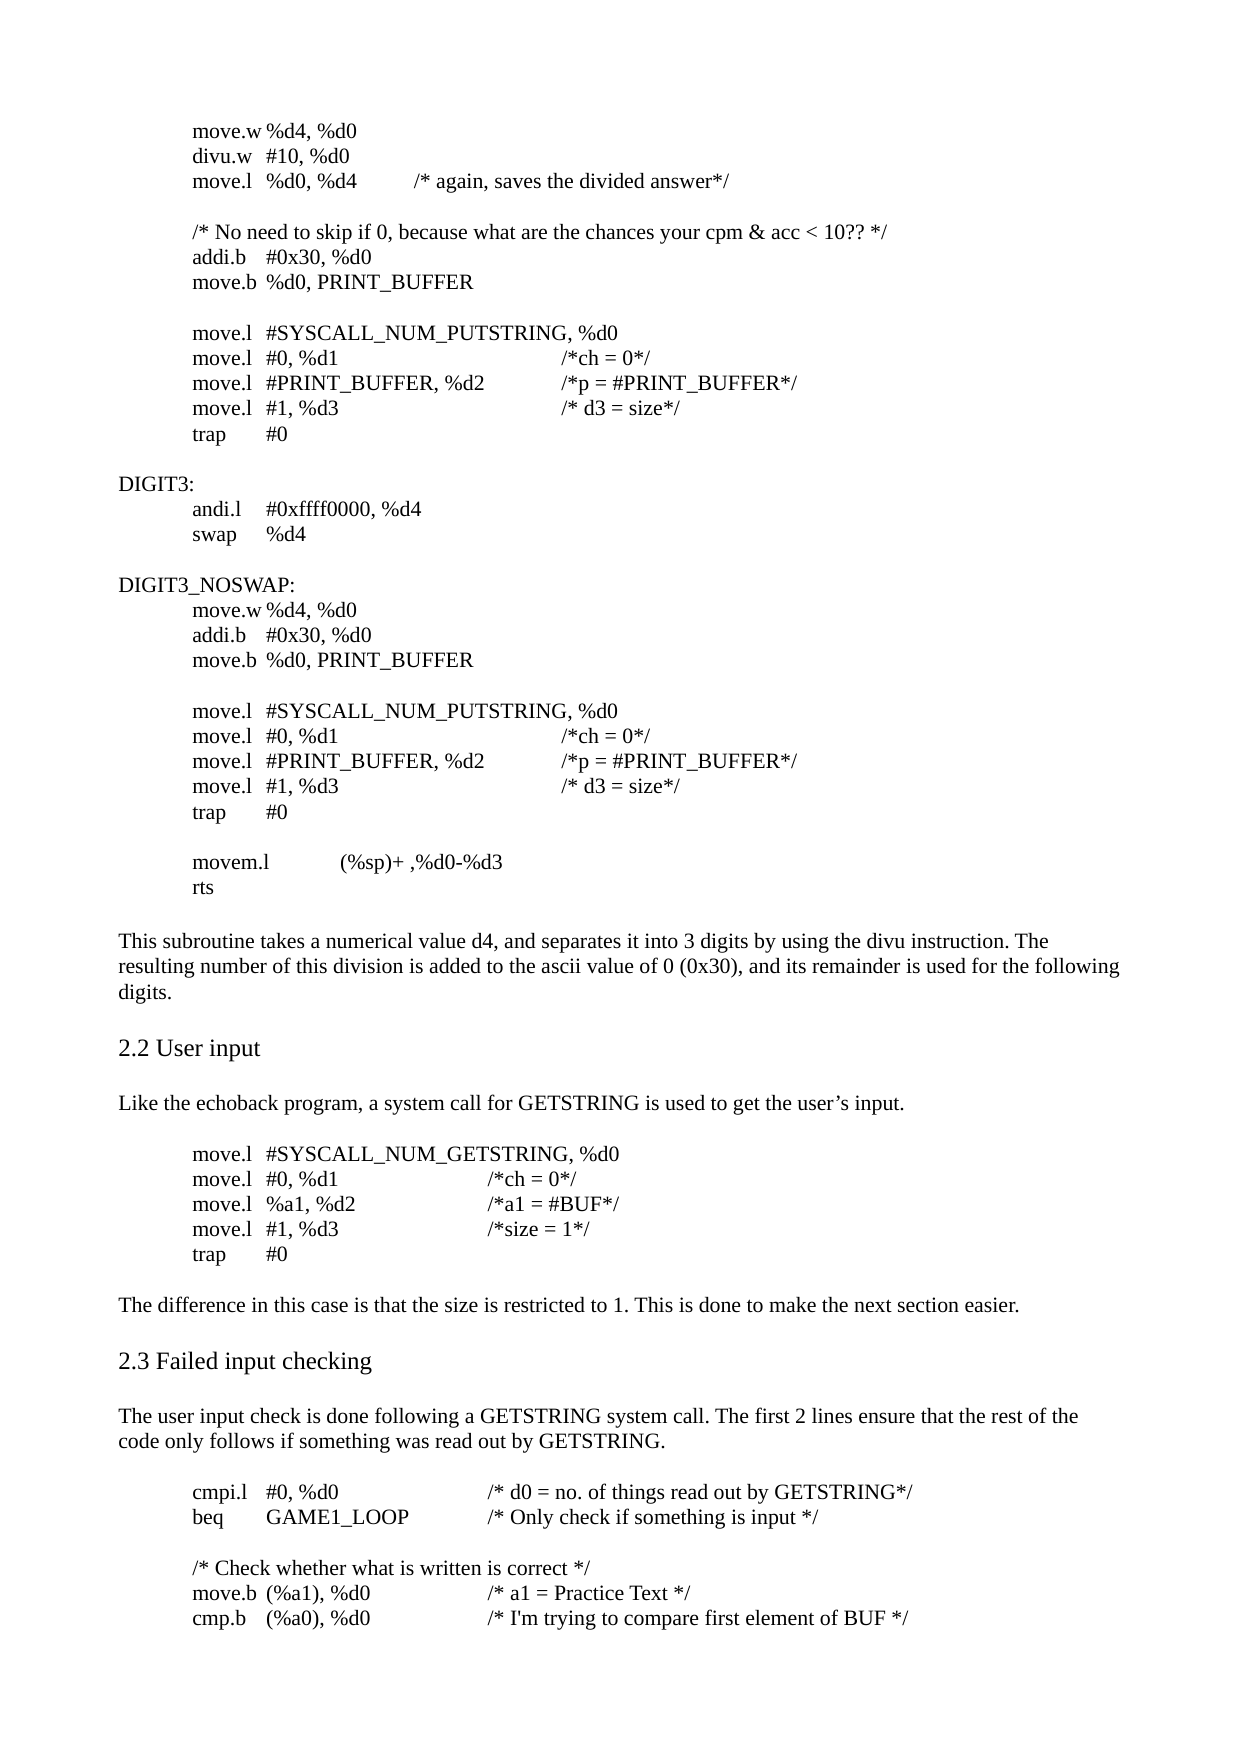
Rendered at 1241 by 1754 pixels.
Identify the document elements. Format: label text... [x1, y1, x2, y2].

text DIGIT3_NOSWAP: [118, 572, 1122, 597]
text move.l #SYSCALL_NUM_PUTSTRING, %d0 [118, 698, 1122, 723]
text move.l #0, %d1 /*ch = 0*/ [118, 345, 1122, 370]
text move.l #1, %d3 /*size = 1*/ [118, 1216, 1122, 1241]
text trap #0 [118, 421, 1122, 446]
text andi.l #0xffff0000, %d4 [118, 496, 1122, 521]
text 2.2 User input [118, 1033, 1122, 1061]
text movem.l (%sp)+ ,%d0-%d3 [118, 849, 1122, 874]
text move.l #PRINT_BUFFER, %d2 /*p = #PRINT_BUFFER*/ [118, 370, 1122, 395]
text move.l #PRINT_BUFFER, %d2 /*p = #PRINT_BUFFER*/ [118, 748, 1122, 773]
text trap #0 [118, 799, 1122, 824]
text divu.w #10, %d0 [118, 143, 1122, 168]
text move.l %a1, %d2 /*a1 = #BUF*/ [118, 1191, 1122, 1216]
text /* Check whether what is written is correct */ [118, 1554, 1122, 1580]
text move.l #SYSCALL_NUM_PUTSTRING, %d0 [118, 320, 1122, 345]
text move.l #1, %d3 /* d3 = size*/ [118, 773, 1122, 799]
text The difference in this case is that the size is restricted to 1. This is done to make the next section easier. [118, 1292, 1122, 1317]
text move.b (%a1), %d0 /* a1 = Practice Text */ [118, 1580, 1122, 1605]
text DIGIT3: [118, 471, 1122, 496]
text move.b %d0, PRINT_BUFFER [118, 269, 1122, 294]
text /* No need to skip if 0, because what are the chances your cpm & acc < 10?? */ [118, 219, 1122, 244]
text move.w %d4, %d0 [118, 118, 1122, 143]
text rts [118, 874, 1122, 899]
text move.l #SYSCALL_NUM_GETSTRING, %d0 [118, 1141, 1122, 1166]
text beq GAME1_LOOP /* Only check if something is input */ [118, 1504, 1122, 1529]
text swap %d4 [118, 521, 1122, 547]
text move.l #0, %d1 /*ch = 0*/ [118, 1166, 1122, 1191]
text move.l %d0, %d4 /* again, saves the divided answer*/ [118, 168, 1122, 194]
text cmpi.l #0, %d0 /* d0 = no. of things read out by GETSTRING*/ [118, 1479, 1122, 1504]
text cmp.b (%a0), %d0 /* I'm trying to compare first element of BUF */ [118, 1605, 1122, 1630]
text Like the echoback program, a system call for GETSTRING is used to get the user’s input. [118, 1090, 1122, 1115]
text move.w %d4, %d0 [118, 597, 1122, 622]
text addi.b #0x30, %d0 [118, 622, 1122, 647]
text trap #0 [118, 1241, 1122, 1267]
text addi.b #0x30, %d0 [118, 244, 1122, 269]
text move.b %d0, PRINT_BUFFER [118, 647, 1122, 673]
text move.l #0, %d1 /*ch = 0*/ [118, 723, 1122, 748]
text 2.3 Failed input checking [118, 1346, 1122, 1374]
text The user input check is done following a GETSTRING system call. The first 2 lines ensure that the rest of the code only follows if something was read out by GETSTRING. [118, 1403, 1122, 1454]
text move.l #1, %d3 /* d3 = size*/ [118, 395, 1122, 421]
text This subroutine takes a numerical value d4, and separates it into 3 digits by using the divu instruction. The resulting number of this division is added to the ascii value of 0 (0x30), and its remainder is used for the following digits. [118, 928, 1122, 1004]
